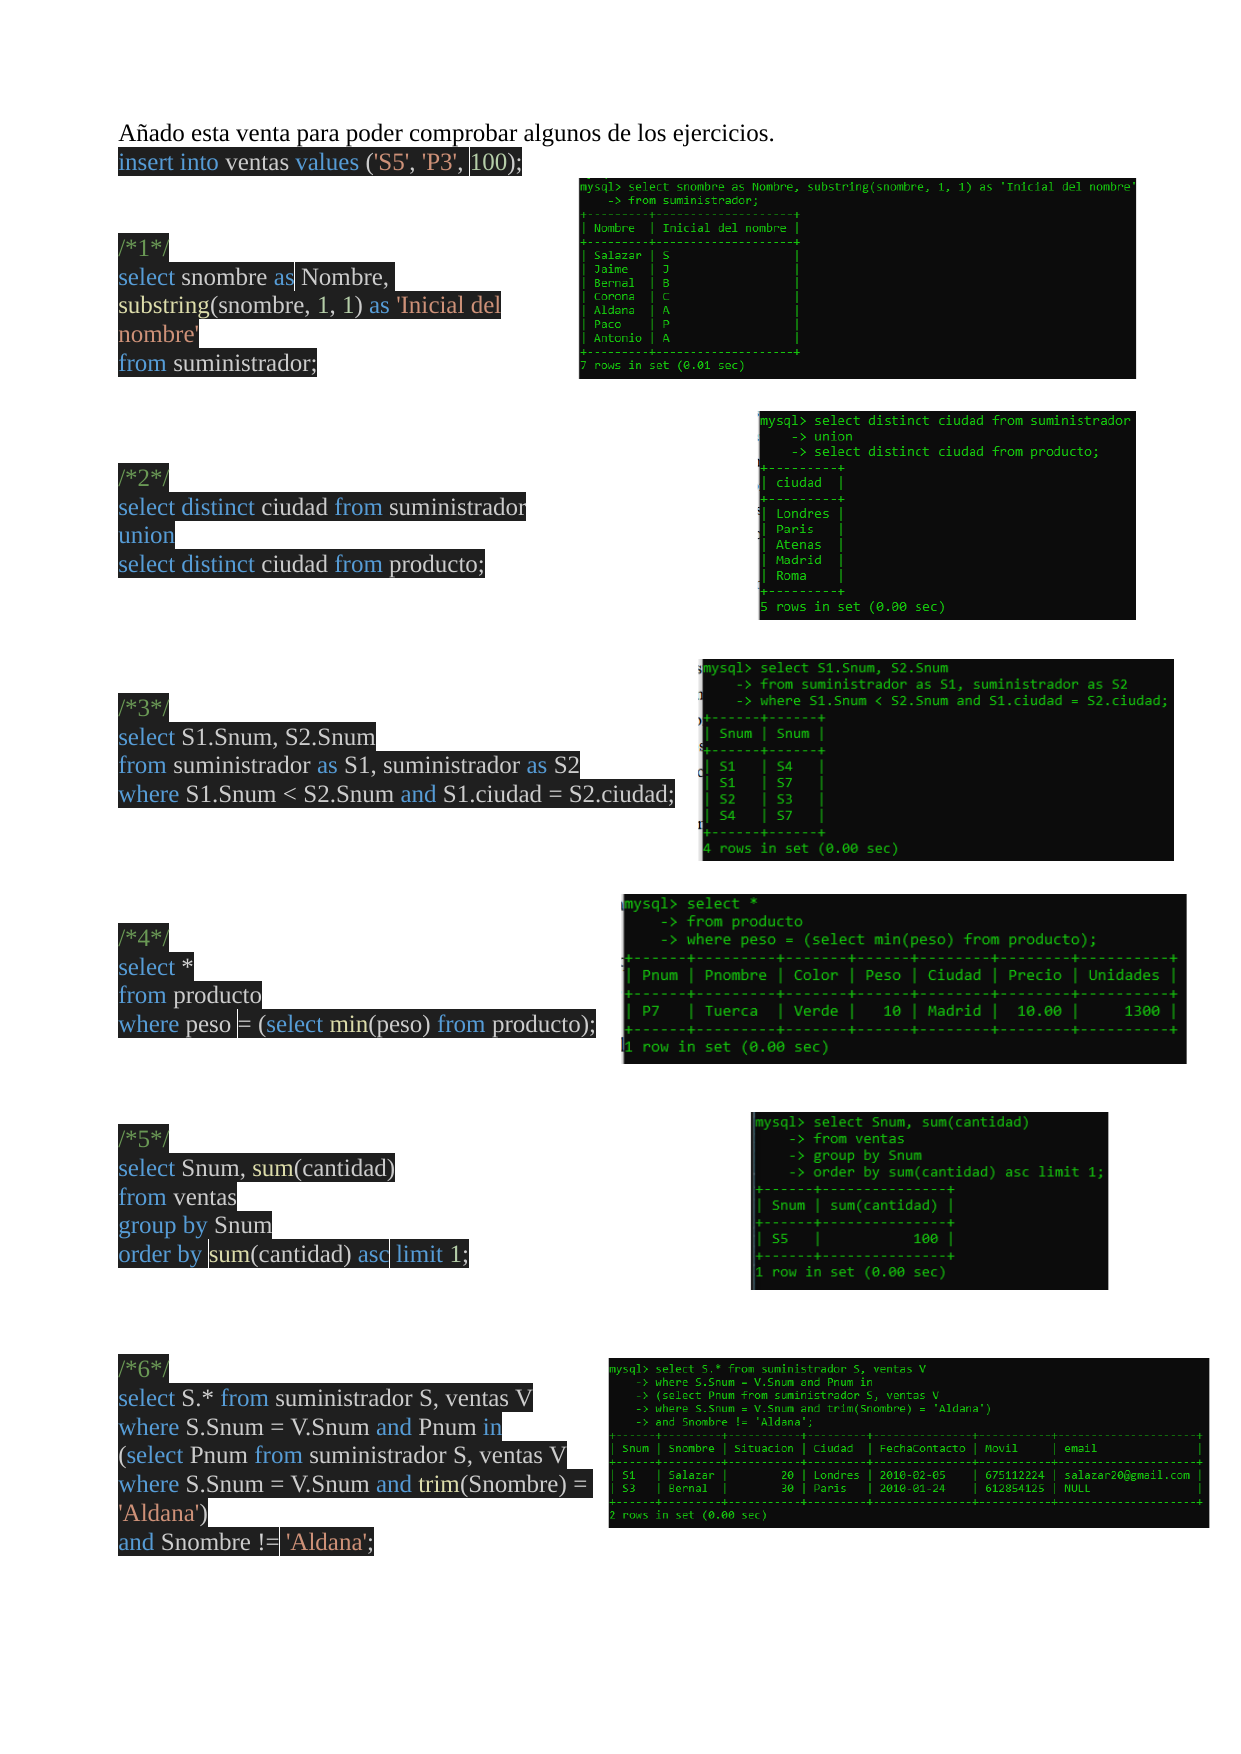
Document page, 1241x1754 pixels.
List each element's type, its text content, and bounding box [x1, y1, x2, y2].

picture [608, 1358, 1210, 1528]
text (select Pnum from suministrador S, ventas V [118, 1441, 608, 1469]
picture [698, 659, 1174, 861]
text /*5*/ [118, 1124, 750, 1153]
text select Snum, sum(cantidad) [118, 1153, 750, 1182]
text from producto [118, 981, 621, 1009]
text where S.Snum = V.Snum and Pnum in [118, 1412, 608, 1441]
text where S.Snum = V.Snum and trim(Snombre) = 'Aldana') [118, 1469, 608, 1527]
text where S1.Snum < S2.Snum and S1.ciudad = S2.ciudad; [118, 779, 698, 808]
text select distinct ciudad from producto; [118, 549, 757, 578]
text Añado esta venta para poder comprobar algunos de los ejercicios. [118, 118, 1122, 147]
text /*3*/ [118, 693, 698, 722]
text /*4*/ [118, 923, 621, 952]
text /*6*/ [118, 1354, 1122, 1383]
picture [757, 411, 1136, 620]
picture [621, 894, 1187, 1064]
text select snombre as Nombre, substring(snombre, 1, 1) as 'Inicial del nombre' [118, 262, 578, 348]
text from suministrador; [118, 348, 578, 377]
text [1109, 1211, 1122, 1239]
text from ventas [118, 1182, 750, 1211]
picture [750, 1112, 1109, 1290]
text /*2*/ [118, 463, 757, 492]
text group by Snum [118, 1211, 750, 1239]
text from suministrador as S1, suministrador as S2 [118, 751, 698, 779]
text order by sum(cantidad) asc limit 1; [118, 1239, 750, 1268]
text /*1*/ [118, 233, 578, 262]
text where peso = (select min(peso) from producto); [118, 1009, 621, 1038]
text and Snombre != 'Aldana'; [118, 1527, 1122, 1556]
picture [578, 178, 1137, 379]
text select * [118, 952, 621, 981]
text select S1.Snum, S2.Snum [118, 722, 698, 751]
text union [118, 521, 757, 549]
text [1109, 1182, 1122, 1211]
text select distinct ciudad from suministrador [118, 492, 757, 521]
text [1109, 1124, 1122, 1153]
text select S.* from suministrador S, ventas V [118, 1383, 608, 1412]
text insert into ventas values ('S5', 'P3', 100); [118, 147, 1122, 176]
